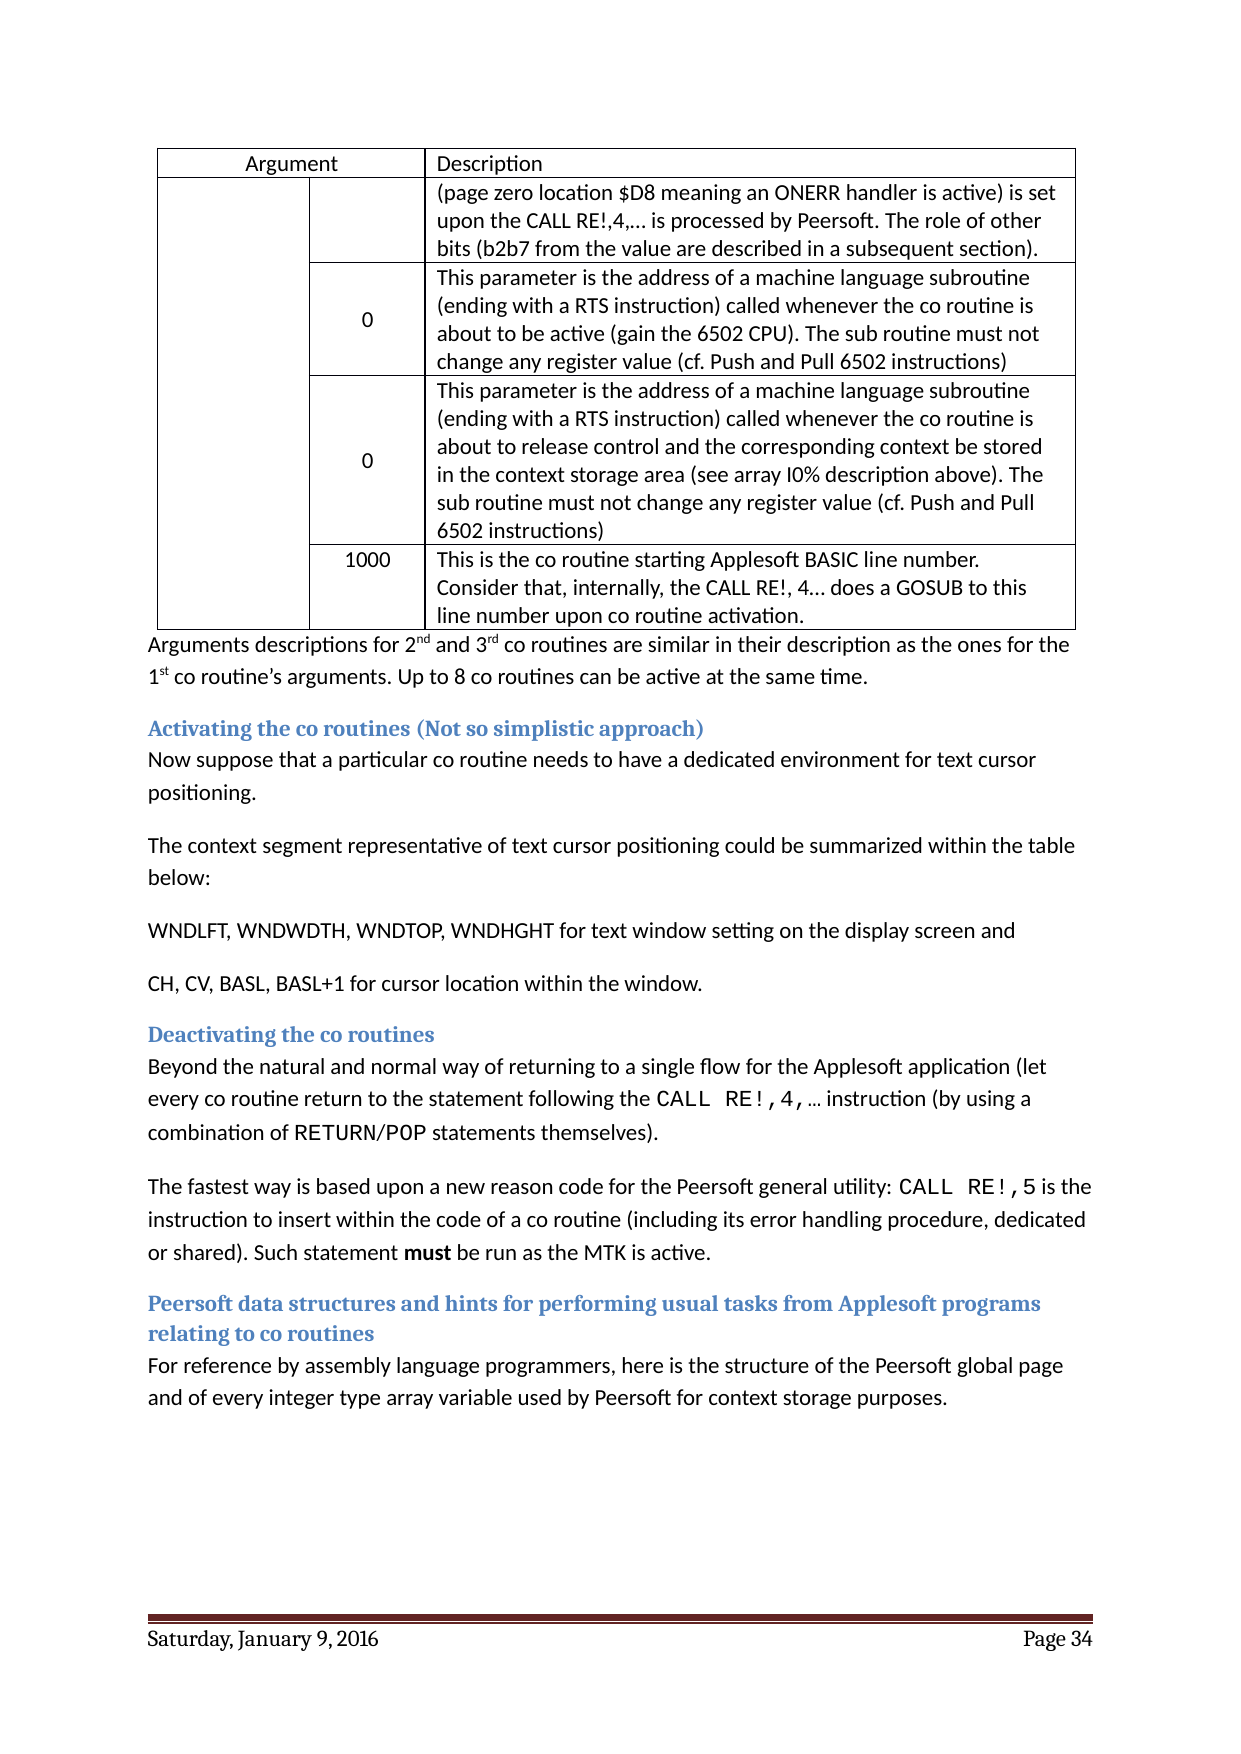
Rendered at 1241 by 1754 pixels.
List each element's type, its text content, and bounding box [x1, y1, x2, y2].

table_cell 0 [310, 263, 424, 375]
table_cell This is the co routine starting Applesoft BASIC line number. Consider that, internally, the CALL RE!, 4… does a GOSUB to this line number upon co routine activation. [426, 545, 1075, 629]
text Now suppose that a particular co routine needs to have a dedicated environment for text cursor positioning. [148, 746, 1093, 806]
table_cell [310, 178, 424, 262]
table_header Description [426, 149, 1075, 177]
text The context segment representative of text cursor positioning could be summarized within the table below: [148, 831, 1093, 891]
table_cell 1000 [310, 545, 424, 629]
table_cell [158, 178, 309, 629]
table_cell This parameter is the address of a machine language subroutine (ending with a RTS instruction) called whenever the co routine is about to be active (gain the 6502 CPU). The sub routine must not change any register value (cf. Push and Pull 6502 instructions) [426, 263, 1075, 375]
subtitle Peersoft data structures and hints for performing usual tasks from Applesoft programs relating to co routines [148, 1291, 1093, 1347]
text The fastest way is based upon a new reason code for the Peersoft general utility: CALL RE!,5 is the instruction to insert within the code of a co routine (including its error handling procedure, dedicated or shared). Such statement must be run as the MTK is active. [148, 1172, 1093, 1266]
text CH, CV, BASL, BASL+1 for cursor location within the window. [148, 969, 1093, 997]
text WNDLFT, WNDWDTH, WNDTOP, WNDHGHT for text window setting on the display screen and [148, 916, 1093, 944]
table_header Argument [158, 149, 424, 177]
table_cell (page zero location $D8 meaning an ONERR handler is active) is set upon the CALL RE!,4,… is processed by Peersoft. The role of other bits (b2b7 from the value are described in a subsequent section). [426, 178, 1075, 262]
subtitle Activating the co routines (Not so simplistic approach) [148, 715, 1093, 742]
subtitle Deactivating the co routines [148, 1022, 1093, 1048]
text For reference by assembly language programmers, here is the structure of the Peersoft global page and of every integer type array variable used by Peersoft for context storage purposes. [148, 1351, 1093, 1411]
table_cell This parameter is the address of a machine language subroutine (ending with a RTS instruction) called whenever the co routine is about to release control and the corresponding context be stored in the context storage area (see array I0% description above). The sub routine must not change any register value (cf. Push and Pull 6502 instructions) [426, 376, 1075, 544]
text Arguments descriptions for 2nd and 3rd co routines are similar in their description as the ones for the 1st co routine’s arguments. Up to 8 co routines can be active at the same time. [148, 630, 1093, 690]
text Beyond the natural and normal way of returning to a single flow for the Applesoft application (let every co routine return to the statement following the CALL RE!,4,… instruction (by using a combination of RETURN/POP statements themselves). [148, 1052, 1093, 1147]
table_cell 0 [310, 376, 424, 544]
